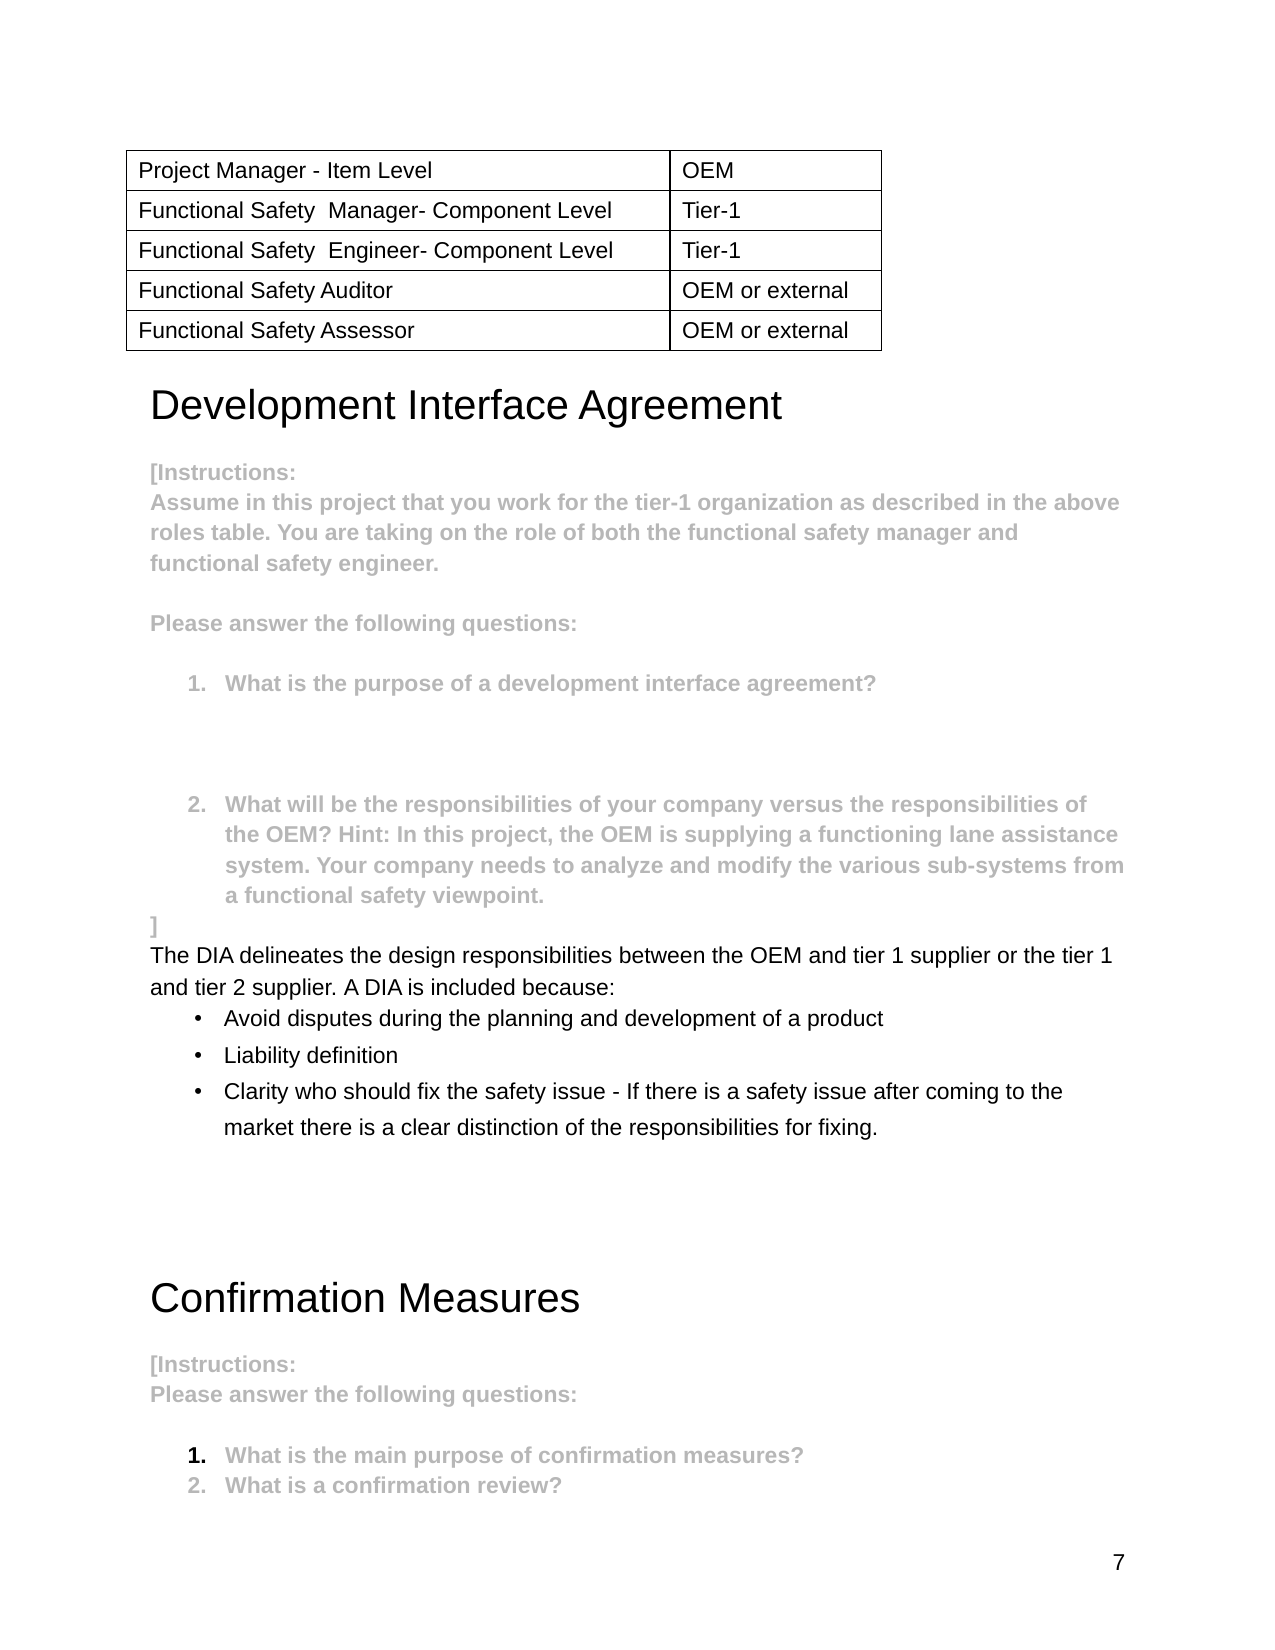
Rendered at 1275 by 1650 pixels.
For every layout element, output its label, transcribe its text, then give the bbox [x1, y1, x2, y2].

list What is a confirmation review? [187, 1472, 1125, 1498]
table_cell OEM or external [671, 311, 881, 349]
table_cell OEM or external [671, 271, 881, 309]
text ] [150, 912, 1125, 938]
list Liability definition [194, 1042, 1125, 1068]
text [Instructions: [150, 459, 1125, 485]
table_cell Tier-1 [671, 231, 881, 270]
list What is the main purpose of confirmation measures? [187, 1442, 1125, 1468]
table_cell Tier-1 [671, 191, 881, 230]
table_cell Functional Safety Manager- Component Level [127, 191, 669, 230]
table_cell Functional Safety Engineer- Component Level [127, 231, 669, 270]
table_cell Functional Safety Auditor [127, 271, 669, 309]
text The DIA delineates the design responsibilities between the OEM and tier 1 supplier or the tier 1 and tier 2 supplier. A DIA is included because: [150, 942, 1125, 1000]
subtitle Development Interface Agreement [150, 381, 1125, 429]
table_cell Project Manager - Item Level [127, 151, 669, 190]
text Please answer the following questions: [150, 1381, 1125, 1408]
text Assume in this project that you work for the tier-1 organization as described in the above roles table. You are taking on the role of both the functional safety manager and functional safety engineer. [150, 489, 1125, 576]
list What is the purpose of a development interface agreement? [187, 670, 1125, 697]
text Please answer the following questions: [150, 610, 1125, 636]
table_cell Functional Safety Assessor [127, 311, 669, 349]
table_cell OEM [671, 151, 881, 190]
list What will be the responsibilities of your company versus the responsibilities of the OEM? Hint: In this project, the OEM is supplying a functioning lane assistance system. Your company needs to analyze and modify the various sub-systems from a functional safety viewpoint. [187, 791, 1125, 908]
text [Instructions: [150, 1351, 1125, 1377]
list Clarity who should fix the safety issue - If there is a safety issue after coming to the market there is a clear distinction of the responsibilities for fixing. [194, 1078, 1125, 1141]
list Avoid disputes during the planning and development of a product [194, 1005, 1125, 1032]
subtitle Confirmation Measures [150, 1273, 1125, 1321]
